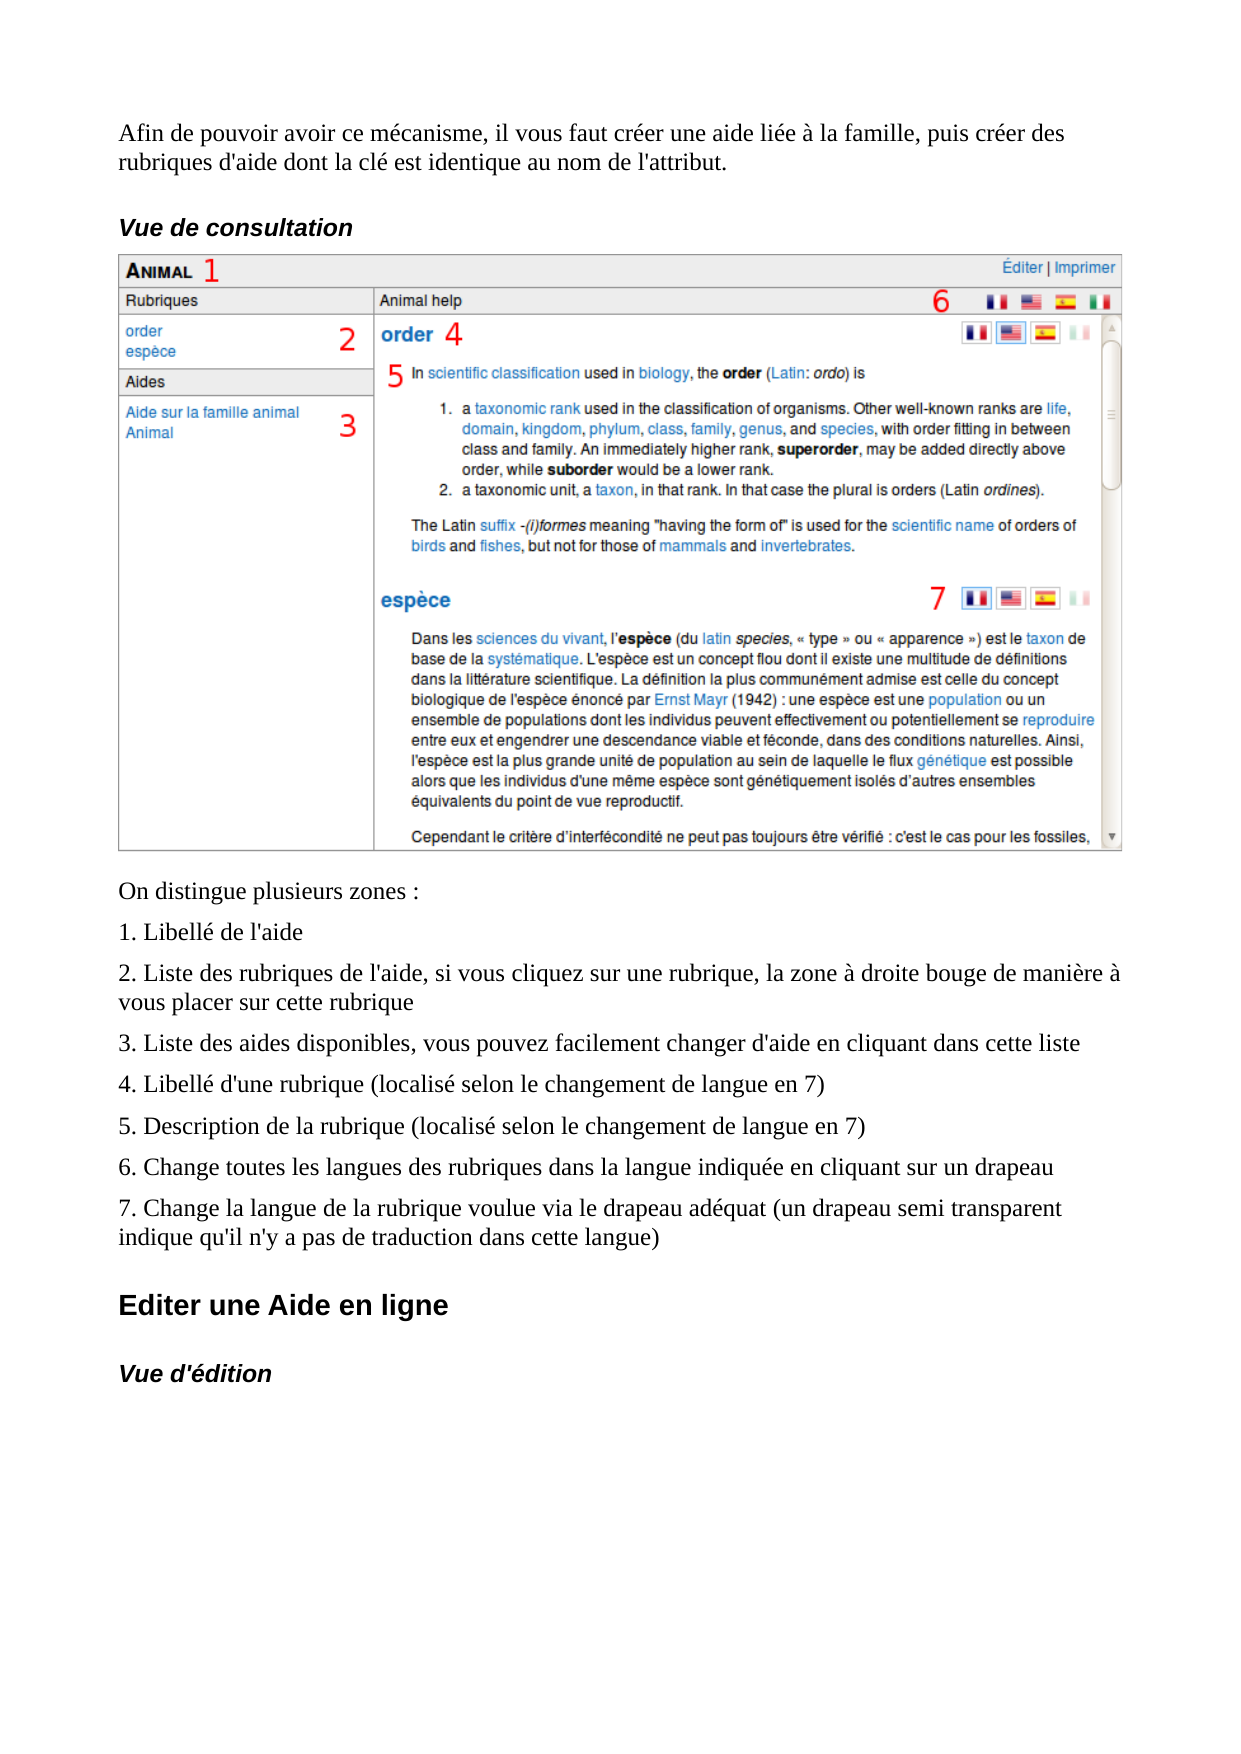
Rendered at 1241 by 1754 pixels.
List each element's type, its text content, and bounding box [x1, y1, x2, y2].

text 7. Change la langue de la rubrique voulue via le drapeau adéquat (un drapeau semi transparent indique qu'il n'y a pas de traduction dans cette langue) [118, 1193, 1122, 1251]
text 5. Description de la rubrique (localisé selon le changement de langue en 7) [118, 1111, 1122, 1139]
text On distingue plusieurs zones : [118, 876, 1122, 904]
text 2. Liste des rubriques de l'aide, si vous cliquez sur une rubrique, la zone à droite bouge de manière à vous placer sur cette rubrique [118, 958, 1122, 1016]
text Afin de pouvoir avoir ce mécanisme, il vous faut créer une aide liée à la famille, puis créer des rubriques d'aide dont la clé est identique au nom de l'attribut. [118, 118, 1122, 176]
text 4. Libellé d'une rubrique (localisé selon le changement de langue en 7) [118, 1069, 1122, 1098]
subtitle Vue de consultation [118, 213, 1122, 242]
subtitle Editer une Aide en ligne [118, 1288, 1122, 1322]
text 6. Change toutes les langues des rubriques dans la langue indiquée en cliquant sur un drapeau [118, 1152, 1122, 1181]
picture [118, 254, 1123, 864]
text 3. Liste des aides disponibles, vous pouvez facilement changer d'aide en cliquant dans cette liste [118, 1028, 1122, 1057]
subtitle Vue d'édition [118, 1359, 1122, 1388]
text 1. Libellé de l'aide [118, 917, 1122, 946]
